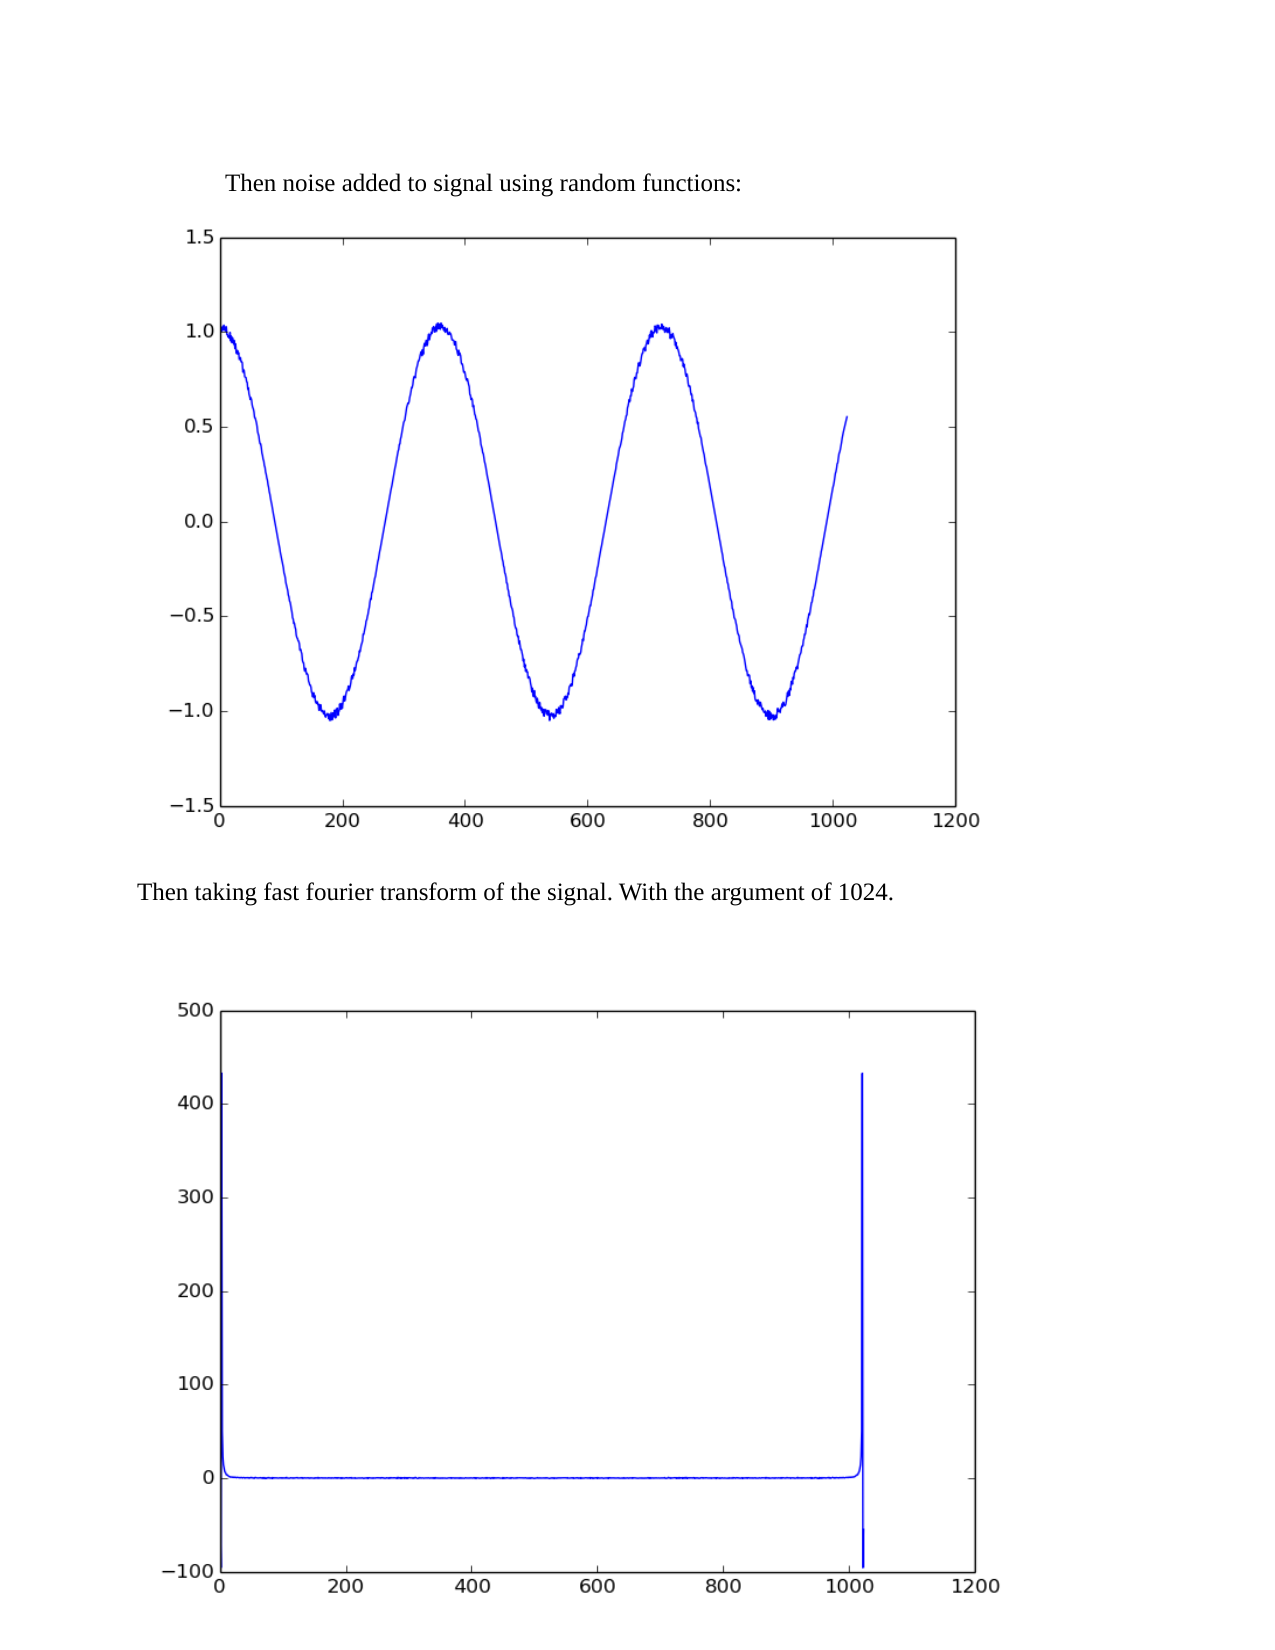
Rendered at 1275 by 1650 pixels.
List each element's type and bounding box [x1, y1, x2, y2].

picture [98, 942, 1072, 1642]
picture [101, 167, 1050, 877]
